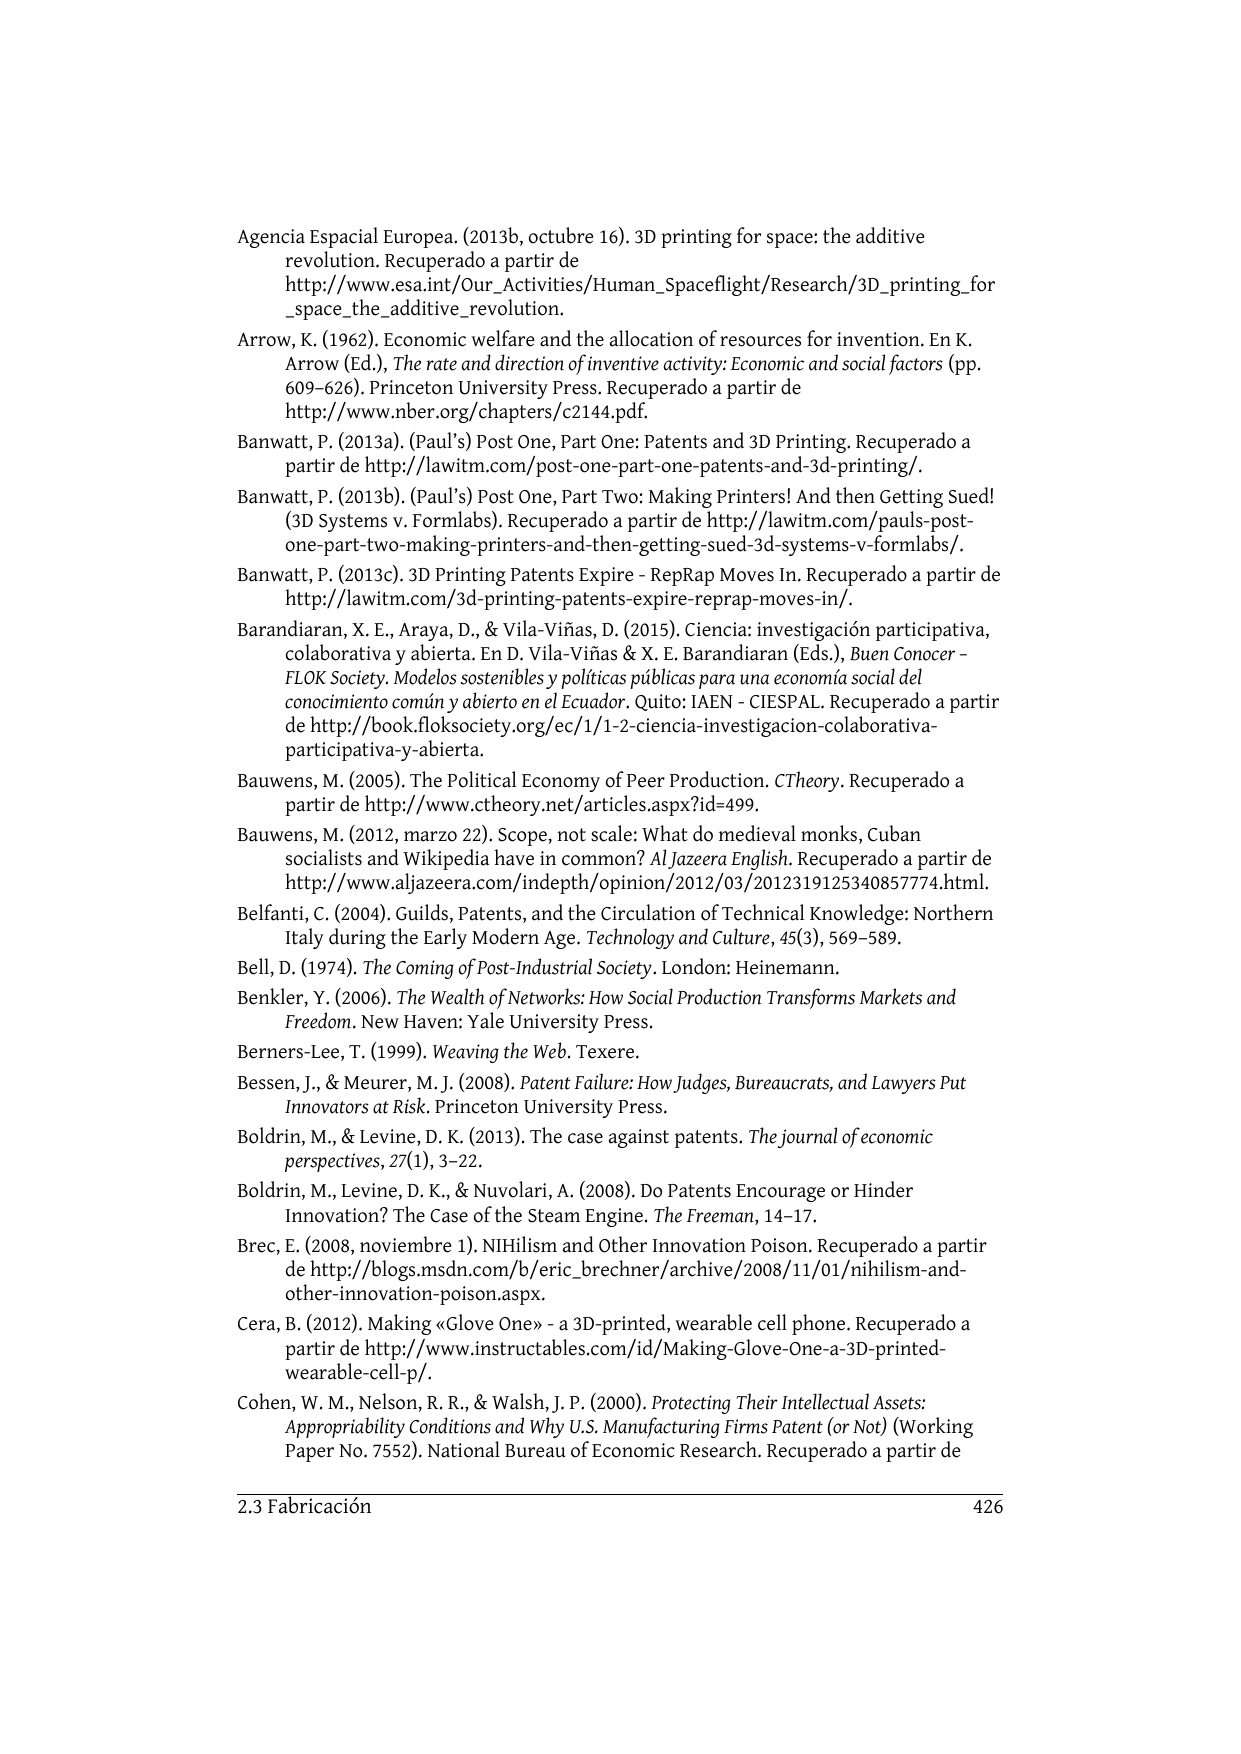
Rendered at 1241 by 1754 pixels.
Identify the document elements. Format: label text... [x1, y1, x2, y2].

text Agencia Espacial Europea. (2013b, octubre 16). 3D printing for space: the additive revolution. Recuperado a partir de http://www.esa.int/Our_Activities/Human_Spaceflight/Research/3D_printing_for_space_the_additive_revolution. [237, 225, 1003, 322]
text Boldrin, M., & Levine, D. K. (2013). The case against patents. The journal of economic perspectives, 27(1), 3–22. [237, 1125, 1003, 1173]
text Bauwens, M. (2005). The Political Economy of Peer Production. CTheory. Recuperado a partir de http://www.ctheory.net/articles.aspx?id=499. [237, 769, 1003, 817]
text Arrow, K. (1962). Economic welfare and the allocation of resources for invention. En K. Arrow (Ed.), The rate and direction of inventive activity: Economic and social factors (pp. 609–626). Princeton University Press. Recuperado a partir de http://www.nber.org/chapters/c2144.pdf. [237, 328, 1003, 424]
text Barandiaran, X. E., Araya, D., & Vila-Viñas, D. (2015). Ciencia: investigación participativa, colaborativa y abierta. En D. Vila-Viñas & X. E. Barandiaran (Eds.), Buen Conocer – FLOK Society. Modelos sostenibles y políticas públicas para una economía social del conocimiento común y abierto en el Ecuador. Quito: IAEN - CIESPAL. Recuperado a partir de http://book.floksociety.org/ec/1/1-2-ciencia-investigacion-colaborativa-participativa-y-abierta. [237, 618, 1003, 763]
text Bell, D. (1974). The Coming of Post-Industrial Society. London: Heinemann. [237, 956, 1003, 980]
text Brec, E. (2008, noviembre 1). NIHilism and Other Innovation Poison. Recuperado a partir de http://blogs.msdn.com/b/eric_brechner/archive/2008/11/01/nihilism-and-other-innovation-poison.aspx. [237, 1234, 1003, 1306]
text Cera, B. (2012). Making «Glove One» - a 3D-printed, wearable cell phone. Recuperado a partir de http://www.instructables.com/id/Making-Glove-One-a-3D-printed-wearable-cell-p/. [237, 1312, 1003, 1385]
text Bessen, J., & Meurer, M. J. (2008). Patent Failure: How Judges, Bureaucrats, and Lawyers Put Innovators at Risk. Princeton University Press. [237, 1071, 1003, 1119]
text Boldrin, M., Levine, D. K., & Nuvolari, A. (2008). Do Patents Encourage or Hinder Innovation? The Case of the Steam Engine. The Freeman, 14–17. [237, 1179, 1003, 1228]
text Belfanti, C. (2004). Guilds, Patents, and the Circulation of Technical Knowledge: Northern Italy during the Early Modern Age. Technology and Culture, 45(3), 569–589. [237, 902, 1003, 950]
text Banwatt, P. (2013a). (Paul’s) Post One, Part One: Patents and 3D Printing. Recuperado a partir de http://lawitm.com/post-one-part-one-patents-and-3d-printing/. [237, 430, 1003, 479]
text Benkler, Y. (2006). The Wealth of Networks: How Social Production Transforms Markets and Freedom. New Haven: Yale University Press. [237, 986, 1003, 1034]
text Banwatt, P. (2013b). (Paul’s) Post One, Part Two: Making Printers! And then Getting Sued! (3D Systems v. Formlabs). Recuperado a partir de http://lawitm.com/pauls-post-one-part-two-making-printers-and-then-getting-sued-3d-systems-v-formlabs/. [237, 485, 1003, 557]
text Berners-Lee, T. (1999). Weaving the Web. Texere. [237, 1041, 1003, 1065]
text Bauwens, M. (2012, marzo 22). Scope, not scale: What do medieval monks, Cuban socialists and Wikipedia have in common? Al Jazeera English. Recuperado a partir de http://www.aljazeera.com/indepth/opinion/2012/03/2012319125340857774.html. [237, 823, 1003, 896]
text Banwatt, P. (2013c). 3D Printing Patents Expire - RepRap Moves In. Recuperado a partir de http://lawitm.com/3d-printing-patents-expire-reprap-moves-in/. [237, 563, 1003, 612]
text Cohen, W. M., Nelson, R. R., & Walsh, J. P. (2000). Protecting Their Intellectual Assets: Appropriability Conditions and Why U.S. Manufacturing Firms Patent (or Not) (Working Paper No. 7552). National Bureau of Economic Research. Recuperado a partir de [237, 1391, 1003, 1463]
